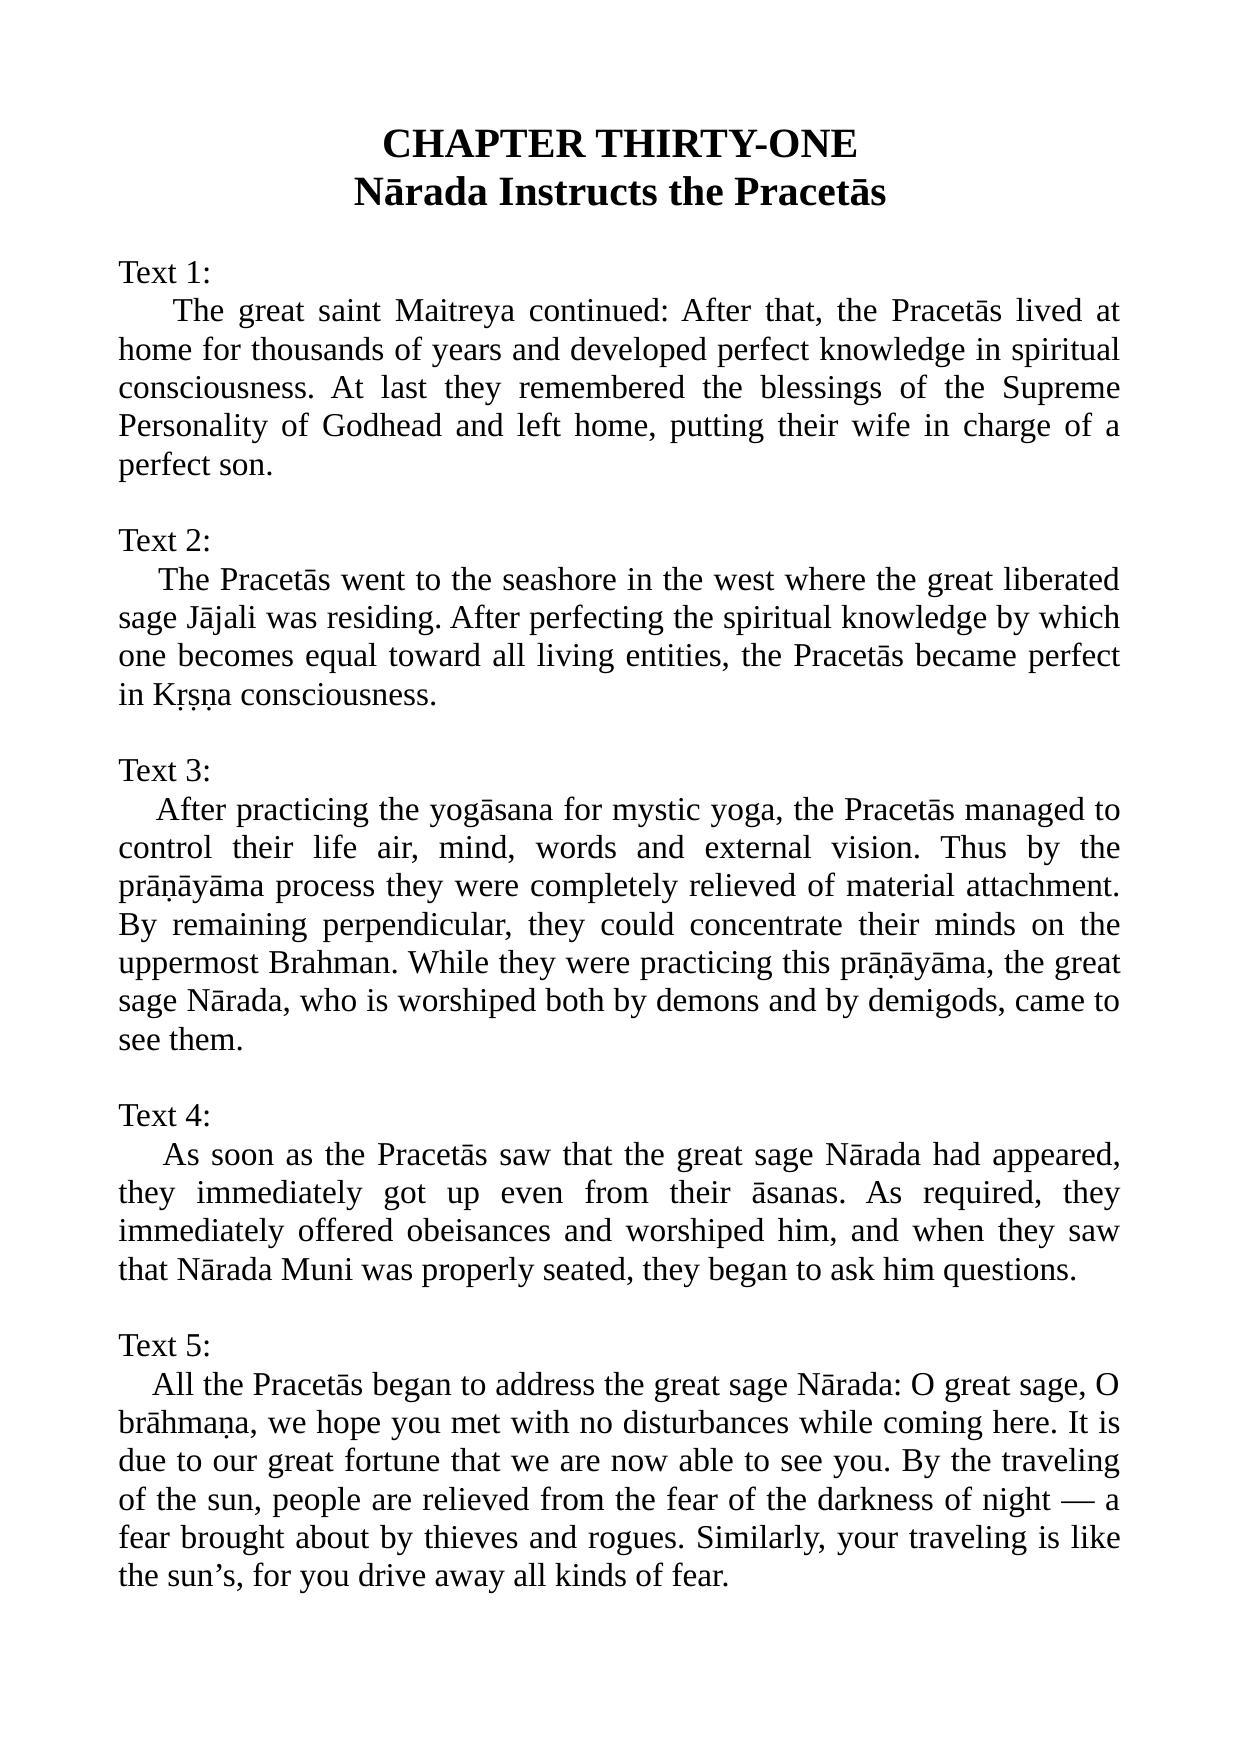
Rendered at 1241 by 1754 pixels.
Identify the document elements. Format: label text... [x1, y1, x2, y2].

text Text 5: [118, 1326, 1122, 1364]
text The Pracetās went to the seashore in the west where the great liberated sage Jājali was residing. After perfecting the spiritual knowledge by which one becomes equal toward all living entities, the Pracetās became perfect in Kṛṣṇa consciousness. [118, 559, 1122, 712]
text CHAPTER THIRTY-ONE [118, 118, 1122, 166]
text Text 3: [118, 751, 1122, 789]
text As soon as the Pracetās saw that the great sage Nārada had appeared, they immediately got up even from their āsanas. As required, they immediately offered obeisances and worshiped him, and when they saw that Nārada Muni was properly seated, they began to ask him questions. [118, 1134, 1122, 1287]
text After practicing the yogāsana for mystic yoga, the Pracetās managed to control their life air, mind, words and external vision. Thus by the prāṇāyāma process they were completely relieved of material attachment. By remaining perpendicular, they could concentrate their minds on the uppermost Brahman. While they were practicing this prāṇāyāma, the great sage Nārada, who is worshiped both by demons and by demigods, came to see them. [118, 789, 1122, 1057]
text The great saint Maitreya continued: After that, the Pracetās lived at home for thousands of years and developed perfect knowledge in spiritual consciousness. At last they remembered the blessings of the Supreme Personality of Godhead and left home, putting their wife in charge of a perfect son. [118, 291, 1122, 482]
text Text 4: [118, 1096, 1122, 1134]
text Text 2: [118, 521, 1122, 559]
text Nārada Instructs the Pracetās [118, 166, 1122, 214]
text All the Pracetās began to address the great sage Nārada: O great sage, O brāhmaṇa, we hope you met with no disturbances while coming here. It is due to our great fortune that we are now able to see you. By the traveling of the sun, people are relieved from the fear of the darkness of night — a fear brought about by thieves and rogues. Similarly, your traveling is like the sun’s, for you drive away all kinds of fear. [118, 1364, 1122, 1594]
text Text 1: [118, 252, 1122, 291]
